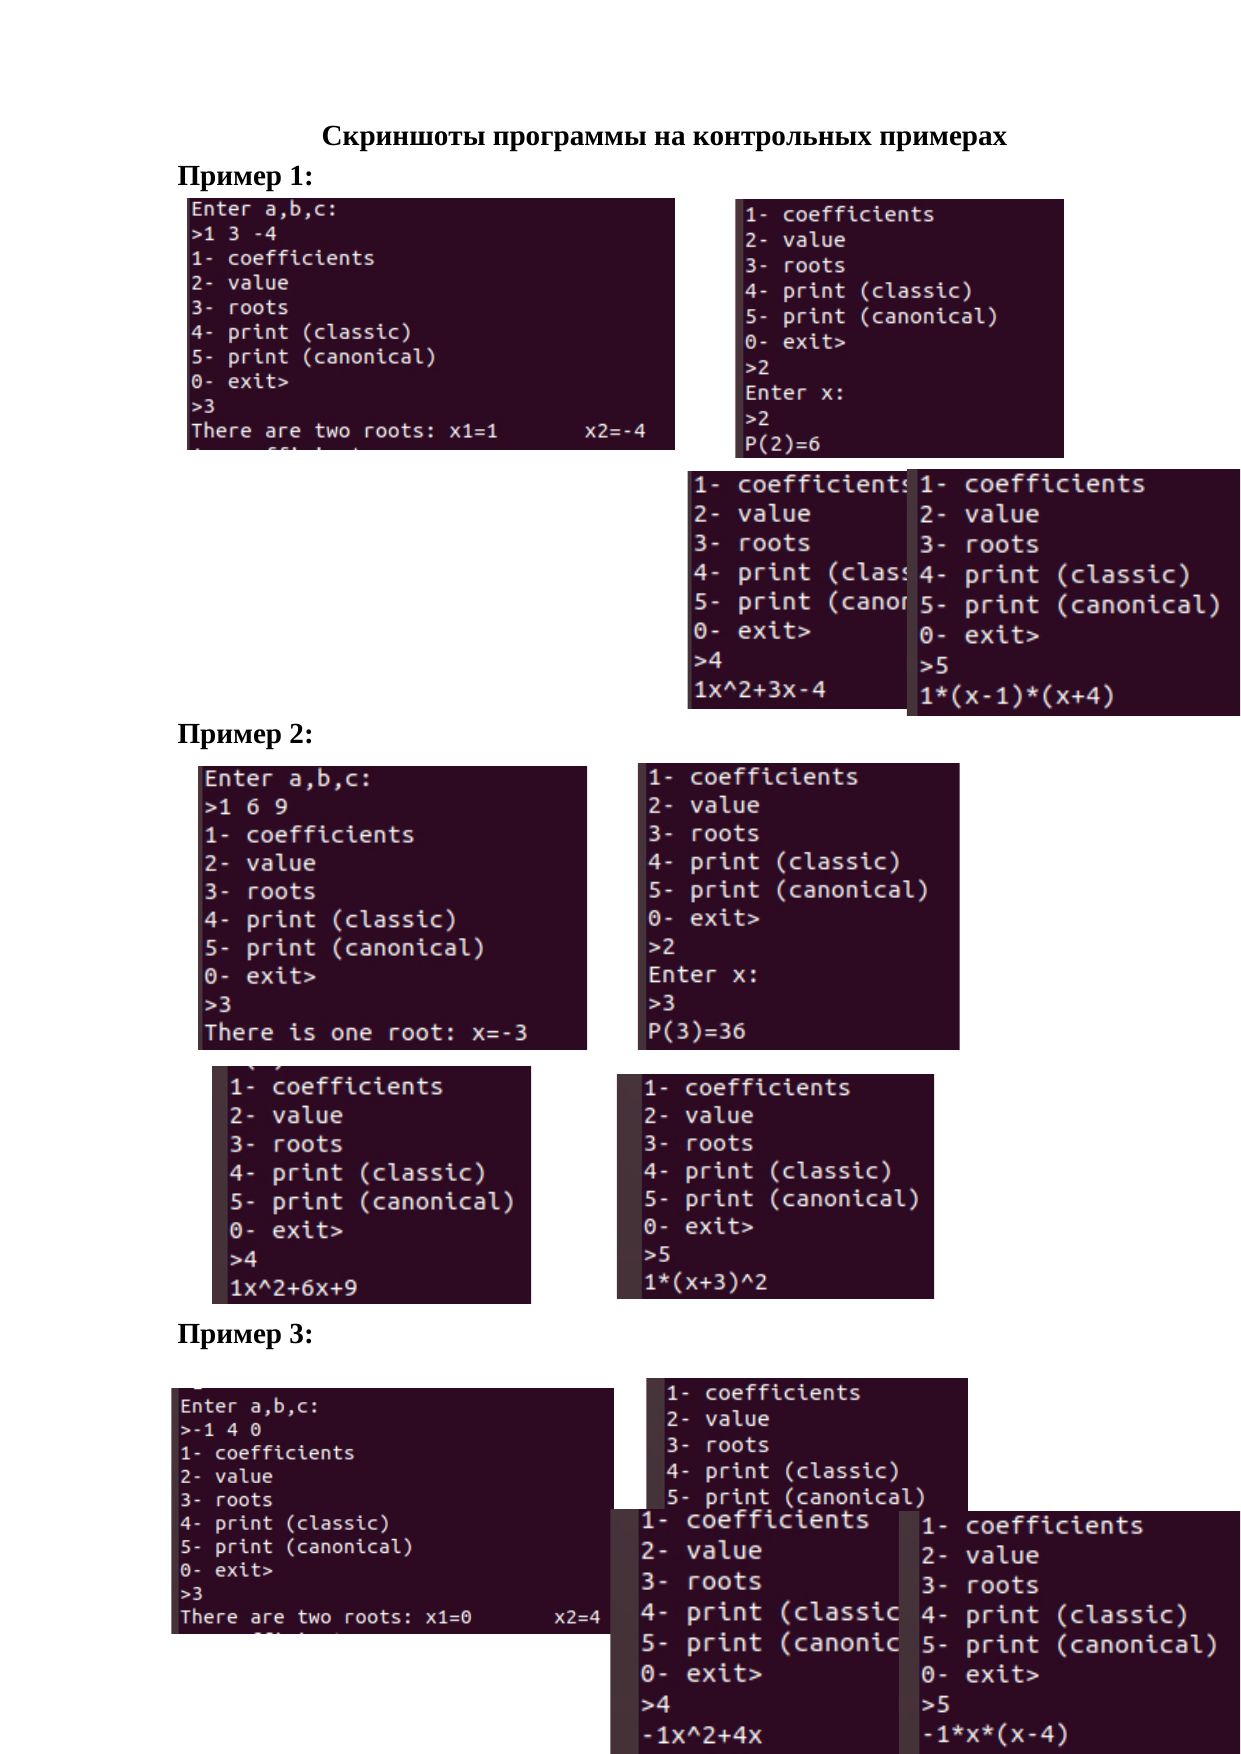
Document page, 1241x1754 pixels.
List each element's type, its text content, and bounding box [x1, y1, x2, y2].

picture [171, 1378, 1241, 1754]
picture [212, 1066, 532, 1304]
text Скриншоты программы на контрольных примерах [177, 118, 1152, 152]
text Пример 3: [177, 1273, 1152, 1349]
text Пример 1: [177, 158, 1152, 192]
text Пример 2: [177, 716, 1152, 749]
picture [637, 763, 960, 1050]
picture [198, 766, 588, 1050]
picture [187, 198, 675, 450]
picture [616, 1074, 935, 1299]
picture [735, 199, 1064, 458]
picture [687, 469, 1241, 716]
